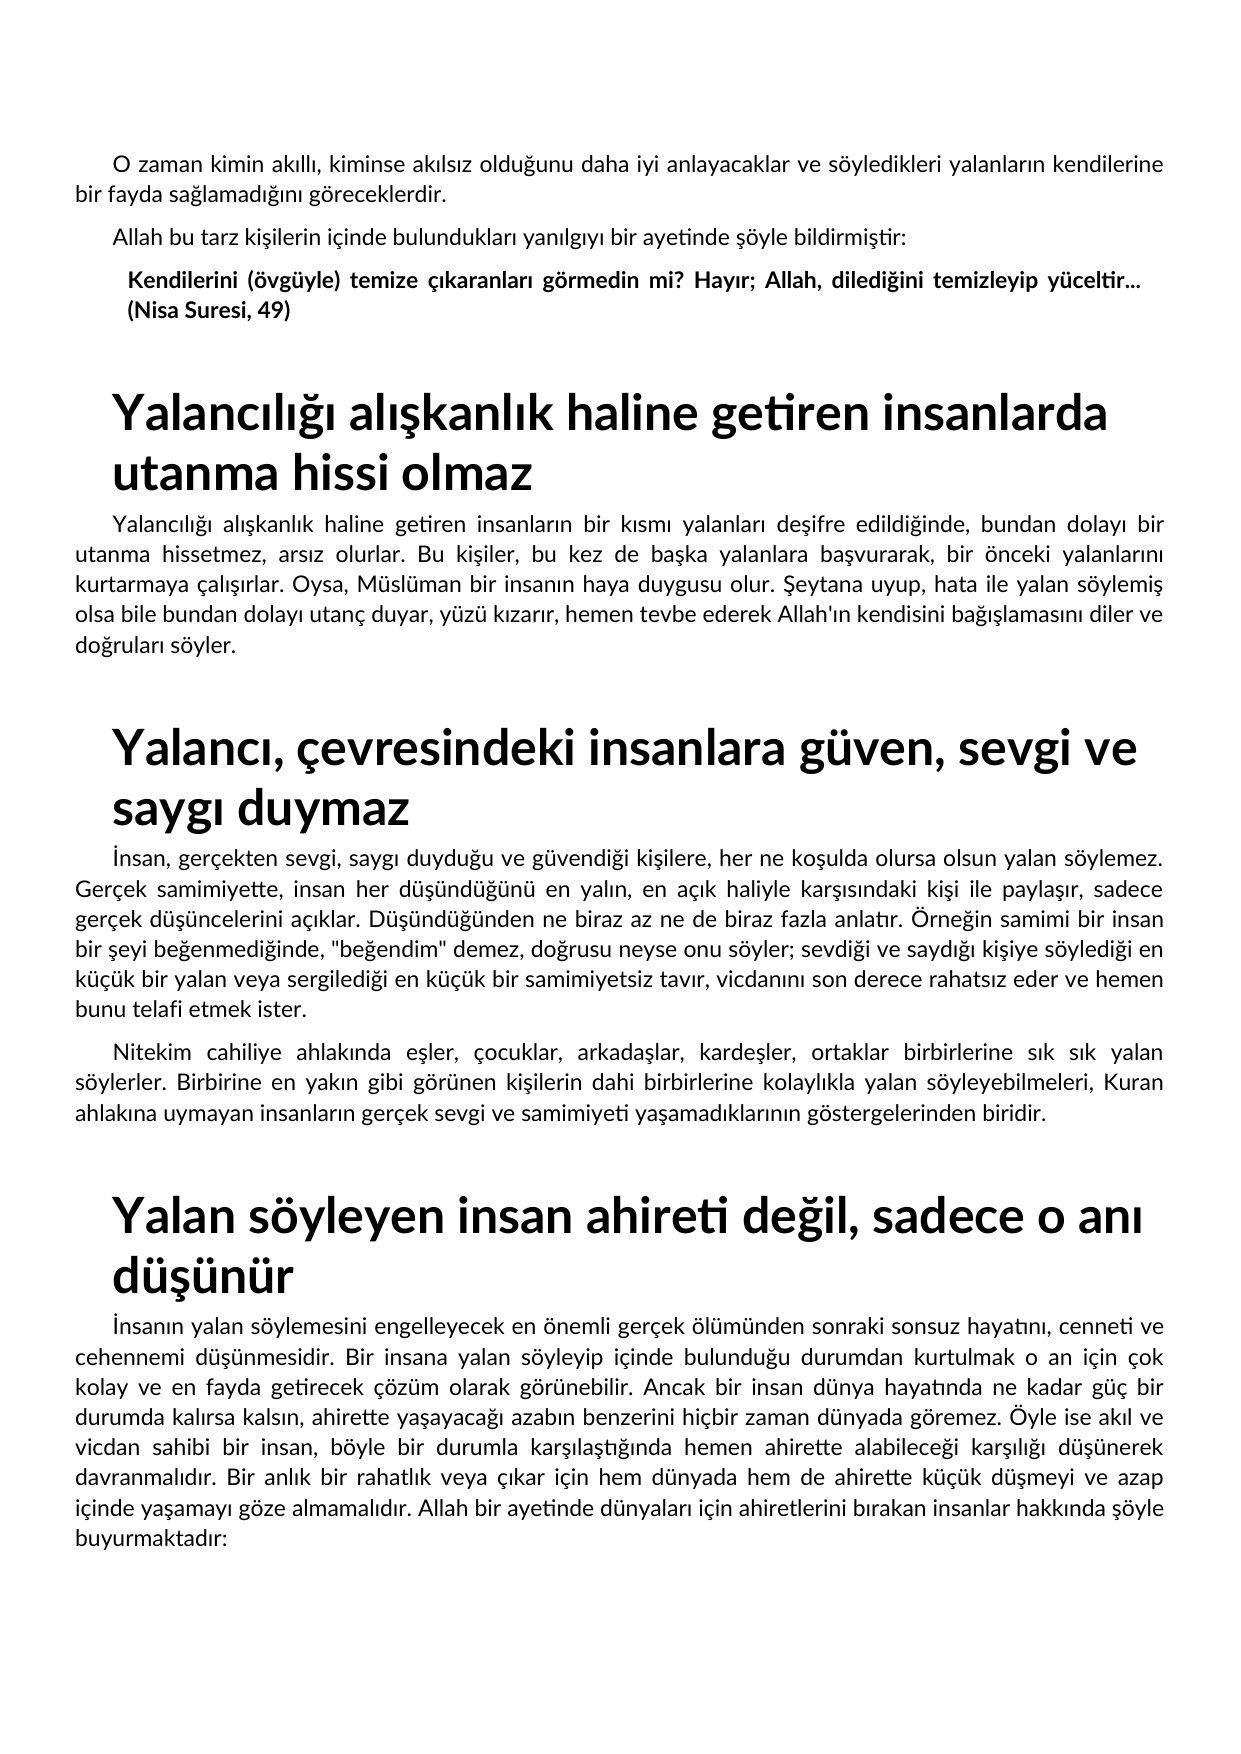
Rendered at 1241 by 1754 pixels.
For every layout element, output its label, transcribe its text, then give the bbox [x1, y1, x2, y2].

text Kendilerini (övgüyle) temize çıkaranları görmedin mi? Hayır; Allah, dilediğini temizleyip yüceltir... (Nisa Suresi, 49) [127, 266, 1143, 323]
text Yalancılığı alışkanlık haline getiren insanların bir kısmı yalanları deşifre edildiğinde, bundan dolayı bir utanma hissetmez, arsız olurlar. Bu kişiler, bu kez de başka yalanlara başvurarak, bir önceki yalanlarını kurtarmaya çalışırlar. Oysa, Müslüman bir insanın haya duygusu olur. Şeytana uyup, hata ile yalan söylemiş olsa bile bundan dolayı utanç duyar, yüzü kızarır, hemen tevbe ederek Allah'ın kendisini bağışlamasını diler ve doğruları söyler. [75, 509, 1165, 658]
subtitle Yalancı, çevresindeki insanlara güven, sevgi ve saygı duymaz [112, 716, 1165, 836]
subtitle Yalancılığı alışkanlık haline getiren insanlarda utanma hissi olmaz [112, 381, 1165, 501]
text Allah bu tarz kişilerin içinde bulundukları yanılgıyı bir ayetinde şöyle bildirmiştir: [75, 223, 1165, 250]
text İnsanın yalan söylemesini engelleyecek en önemli gerçek ölümünden sonraki sonsuz hayatını, cenneti ve cehennemi düşünmesidir. Bir insana yalan söyleyip içinde bulunduğu durumdan kurtulmak o an için çok kolay ve en fayda getirecek çözüm olarak görünebilir. Ancak bir insan dünya hayatında ne kadar güç bir durumda kalırsa kalsın, ahirette yaşayacağı azabın benzerini hiçbir zaman dünyada göremez. Öyle ise akıl ve vicdan sahibi bir insan, böyle bir durumla karşılaştığında hemen ahirette alabileceği karşılığı düşünerek davranmalıdır. Bir anlık bir rahatlık veya çıkar için hem dünyada hem de ahirette küçük düşmeyi ve azap içinde yaşamayı göze almamalıdır. Allah bir ayetinde dünyaları için ahiretlerini bırakan insanlar hakkında şöyle buyurmaktadır: [75, 1312, 1165, 1551]
subtitle Yalan söyleyen insan ahireti değil, sadece o anı düşünür [112, 1184, 1165, 1304]
text O zaman kimin akıllı, kiminse akılsız olduğunu daha iyi anlayacaklar ve söyledikleri yalanların kendilerine bir fayda sağlamadığını göreceklerdir. [75, 150, 1165, 208]
text İnsan, gerçekten sevgi, saygı duyduğu ve güvendiği kişilere, her ne koşulda olursa olsun yalan söylemez. Gerçek samimiyette, insan her düşündüğünü en yalın, en açık haliyle karşısındaki kişi ile paylaşır, sadece gerçek düşüncelerini açıklar. Düşündüğünden ne biraz az ne de biraz fazla anlatır. Örneğin samimi bir insan bir şeyi beğenmediğinde, "beğendim" demez, doğrusu neyse onu söyler; sevdiği ve saydığı kişiye söylediği en küçük bir yalan veya sergilediği en küçük bir samimiyetsiz tavır, vicdanını son derece rahatsız eder ve hemen bunu telafi etmek ister. [75, 844, 1165, 1023]
text Nitekim cahiliye ahlakında eşler, çocuklar, arkadaşlar, kardeşler, ortaklar birbirlerine sık sık yalan söylerler. Birbirine en yakın gibi görünen kişilerin dahi birbirlerine kolaylıkla yalan söyleyebilmeleri, Kuran ahlakına uymayan insanların gerçek sevgi ve samimiyeti yaşamadıklarının göstergelerinden biridir. [75, 1038, 1165, 1126]
